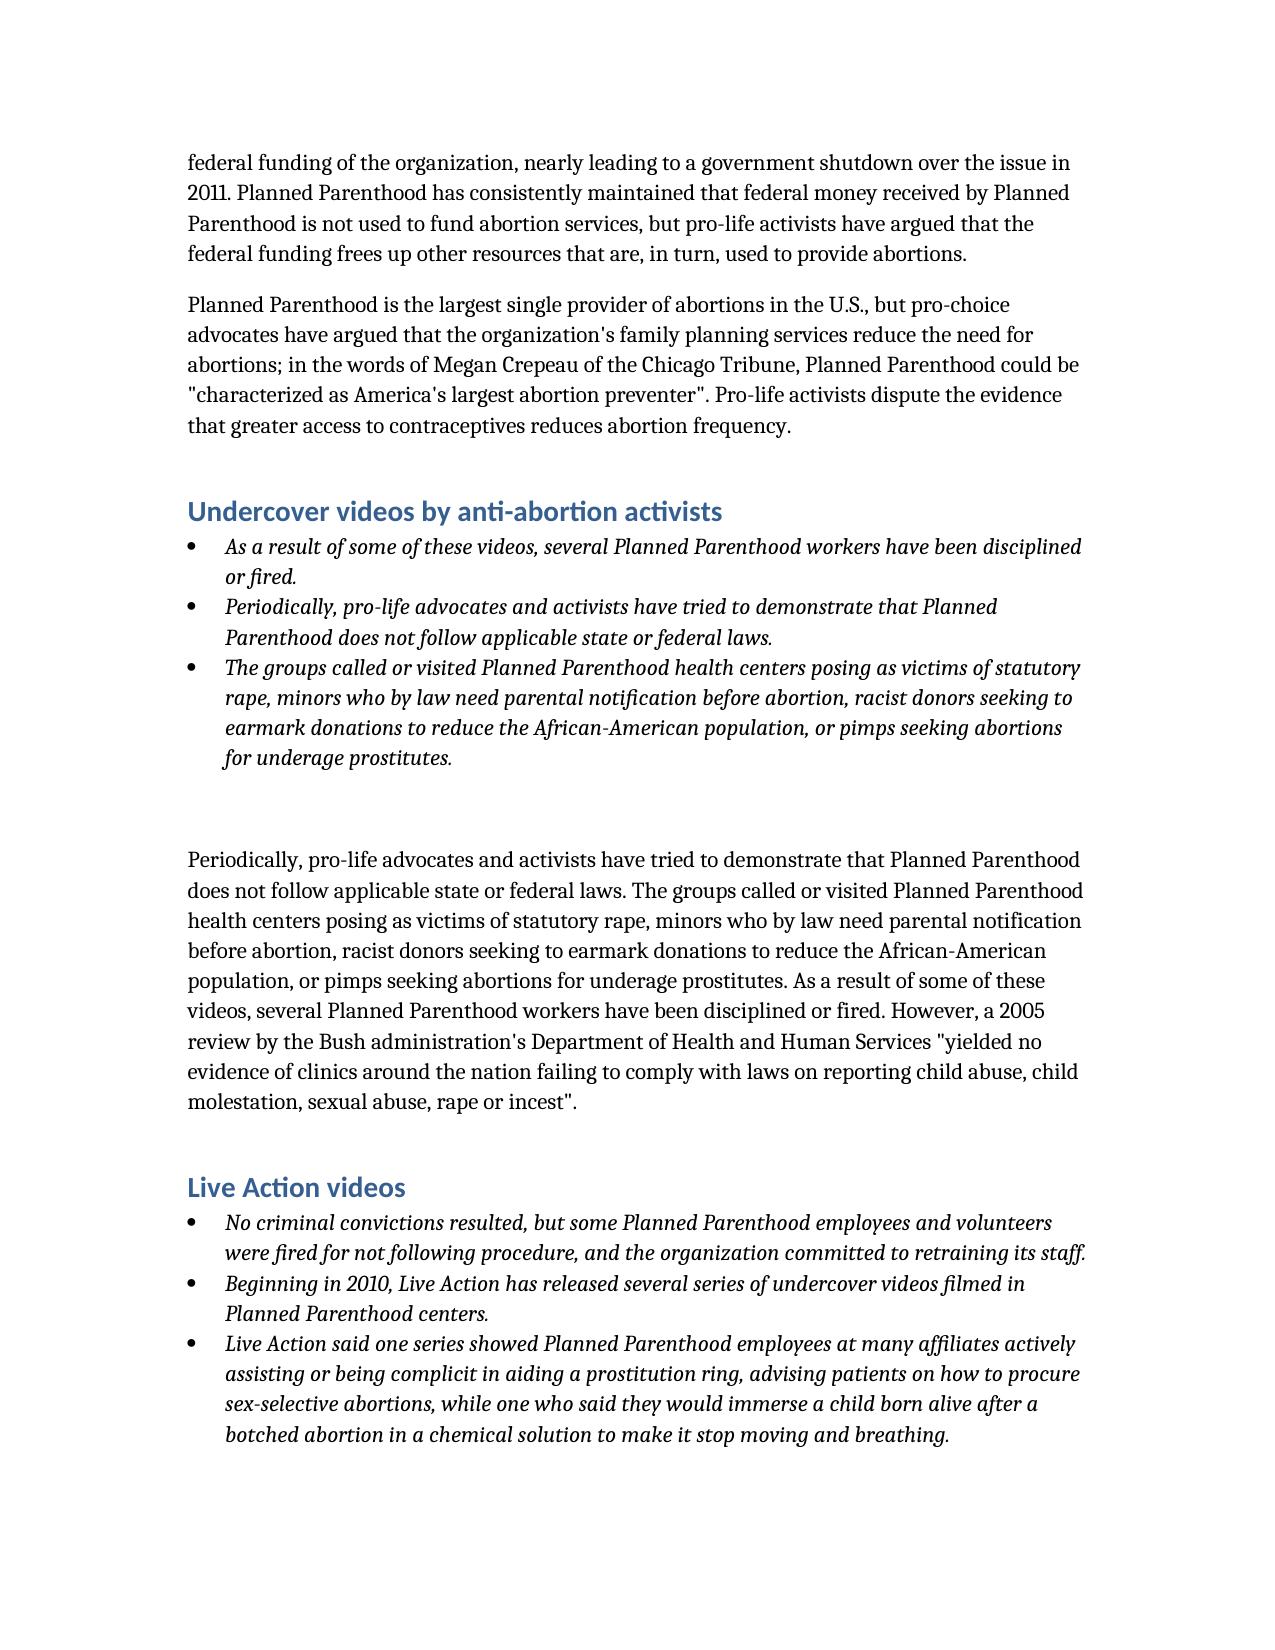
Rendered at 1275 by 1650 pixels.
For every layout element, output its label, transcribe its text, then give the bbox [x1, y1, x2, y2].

list As a result of some of these videos, several Planned Parenthood workers have been disciplined or fired. [187, 534, 1087, 590]
list The groups called or visited Planned Parenthood health centers posing as victims of statutory rape, minors who by law need parental notification before abortion, racist donors seeking to earmark donations to reduce the African-American population, or pimps seeking abortions for underage prostitutes. [187, 654, 1087, 771]
text federal funding of the organization, nearly leading to a government shutdown over the issue in 2011. Planned Parenthood has consistently maintained that federal money received by Planned Parenthood is not used to fund abortion services, but pro-life activists have argued that the federal funding frees up other resources that are, in turn, used to provide abortions. [187, 150, 1087, 267]
list Periodically, pro-life advocates and activists have tried to demonstrate that Planned Parenthood does not follow applicable state or federal laws. [187, 594, 1087, 651]
list Beginning in 2010, Live Action has released several series of undercover videos filmed in Planned Parenthood centers. [187, 1270, 1087, 1327]
text Periodically, pro-life advocates and activists have tried to demonstrate that Planned Parenthood does not follow applicable state or federal laws. The groups called or visited Planned Parenthood health centers posing as victims of statutory rape, minors who by law need parental notification before abortion, racist donors seeking to earmark donations to reduce the African-American population, or pimps seeking abortions for underage prostitutes. As a result of some of these videos, several Planned Parenthood workers have been disciplined or fired. However, a 2005 review by the Bush administration's Department of Health and Human Services "yielded no evidence of clinics around the nation failing to comply with laws on reporting child abuse, child molestation, sexual abuse, rape or incest". [187, 847, 1087, 1115]
text Planned Parenthood is the largest single provider of abortions in the U.S., but pro-choice advocates have argued that the organization's family planning services reduce the need for abortions; in the words of Megan Crepeau of the Chicago Tribune, Planned Parenthood could be "characterized as America's largest abortion preventer". Pro-life activists dispute the evidence that greater access to contraceptives reduces abortion frequency. [187, 292, 1087, 439]
list No criminal convictions resulted, but some Planned Parenthood employees and volunteers were fired for not following procedure, and the organization committed to retraining its staff. [187, 1210, 1087, 1267]
list Live Action said one series showed Planned Parenthood employees at many affiliates actively assisting or being complicit in aiding a prostitution ring, advising patients on how to procure sex-selective abortions, while one who said they would immerse a child born alive after a botched abortion in a chemical solution to make it stop moving and breathing. [187, 1331, 1087, 1448]
subtitle Undercover videos by anti-abortion activists [187, 493, 1087, 528]
subtitle Live Action videos [187, 1169, 1087, 1205]
